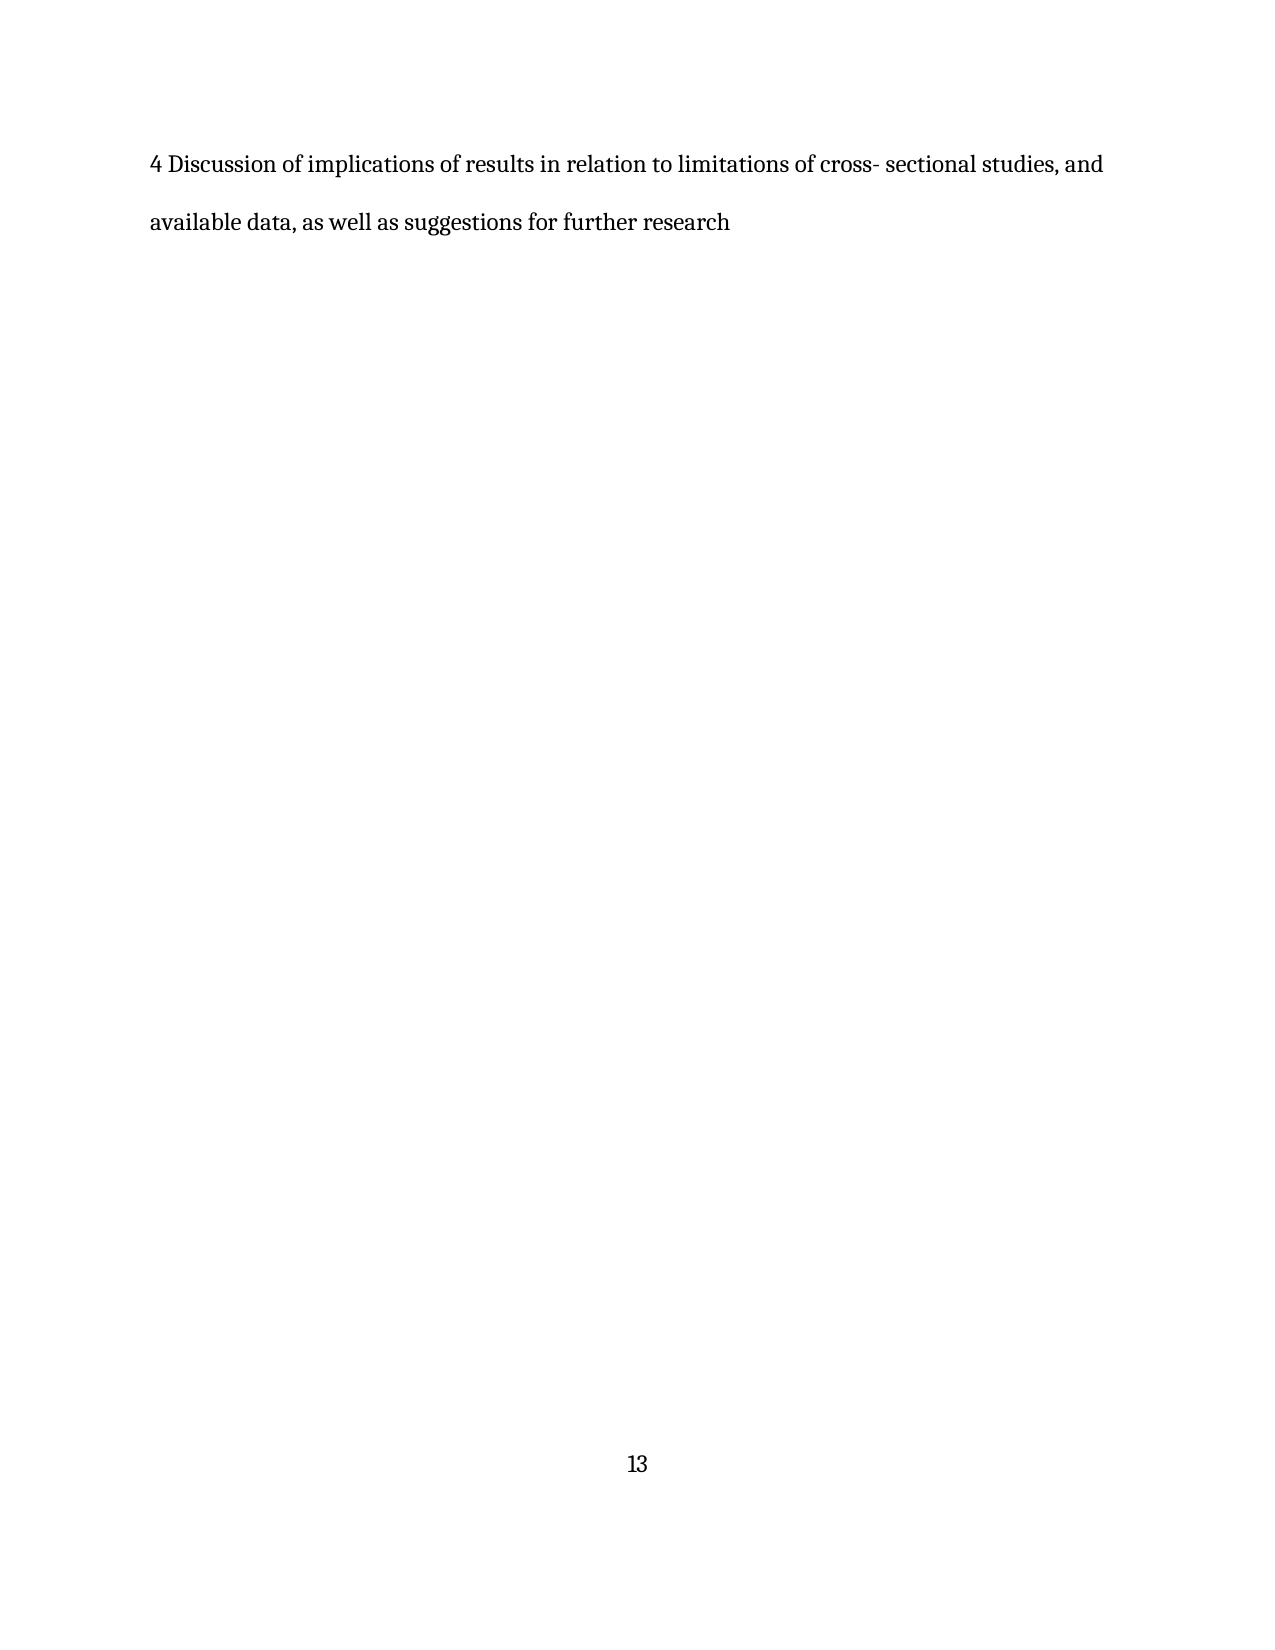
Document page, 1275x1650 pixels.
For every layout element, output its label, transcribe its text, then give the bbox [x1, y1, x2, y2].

text 4 Discussion of implications of results in relation to limitations of cross- sectional studies, and available data, as well as suggestions for further research [150, 150, 1125, 236]
